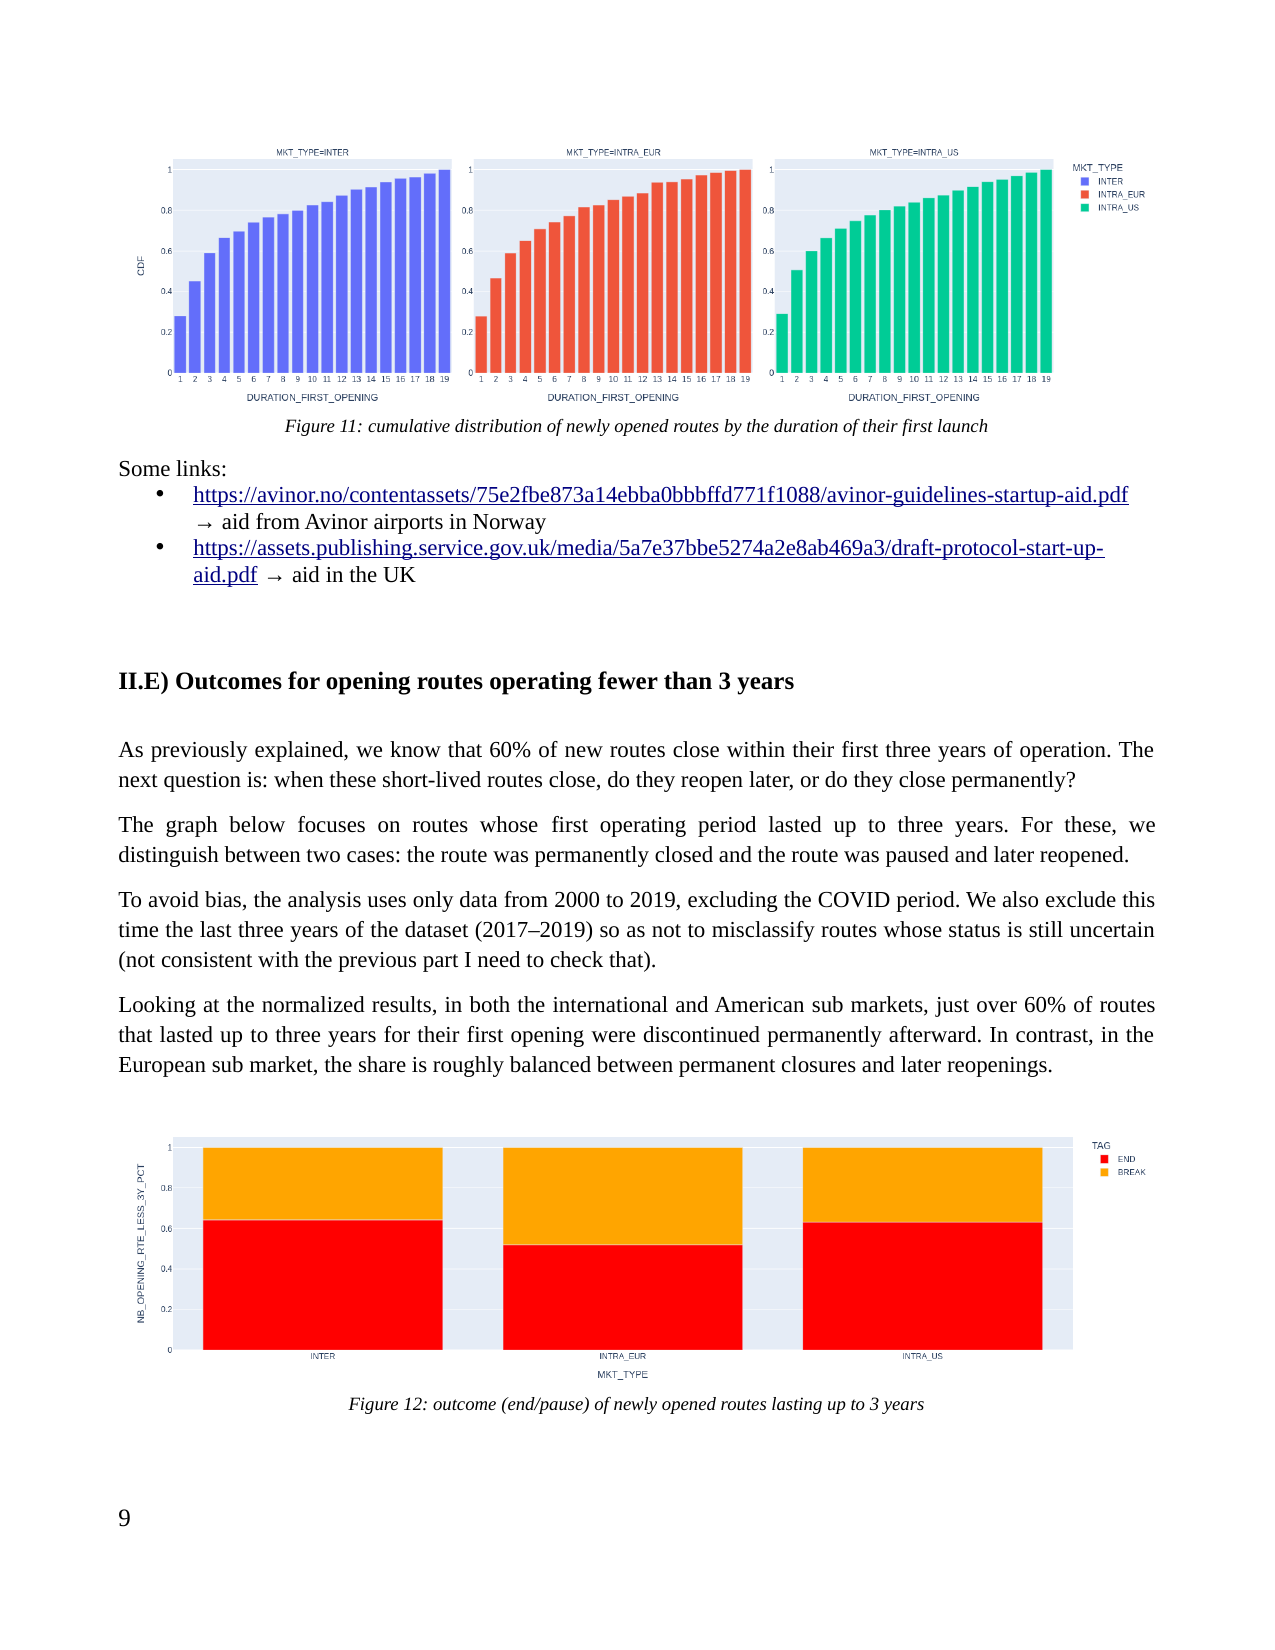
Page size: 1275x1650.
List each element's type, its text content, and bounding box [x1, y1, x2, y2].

text Some links: [118, 455, 1157, 481]
subtitle II.E) Outcomes for opening routes operating fewer than 3 years [118, 666, 1157, 694]
text Figure 11: cumulative distribution of newly opened routes by the duration of their first launch [118, 413, 1157, 437]
list https://assets.publishing.service.gov.uk/media/5a7e37bbe5274a2e8ab469a3/draft-protocol-start-up-aid.pdf → aid in the UK [156, 534, 1157, 587]
text To avoid bias, the analysis uses only data from 2000 to 2019, excluding the COVID period. We also exclude this time the last three years of the dataset (2017–2019) so as not to misclassify routes whose status is still uncertain (not consistent with the previous part I need to check that). [118, 886, 1157, 972]
text The graph below focuses on routes whose first operating period lasted up to three years. For these, we distinguish between two cases: the route was permanently closed and the route was paused and later reopened. [118, 811, 1157, 867]
picture [118, 133, 1157, 413]
list https://avinor.no/contentassets/75e2fbe873a14ebba0bbbffd771f1088/avinor-guidelines-startup-aid.pdf → aid from Avinor airports in Norway [156, 481, 1157, 534]
text [118, 118, 1157, 133]
text Looking at the normalized results, in both the international and American sub markets, just over 60% of routes that lasted up to three years for their first opening were discontinued permanently afterward. In contrast, in the European sub market, the share is roughly balanced between permanent closures and later reopenings. [118, 991, 1157, 1078]
picture [118, 1125, 1157, 1390]
text Figure 12: outcome (end/pause) of newly opened routes lasting up to 3 years [118, 1390, 1157, 1414]
text As previously explained, we know that 60% of new routes close within their first three years of operation. The next question is: when these short-lived routes close, do they reopen later, or do they close permanently? [118, 736, 1157, 792]
